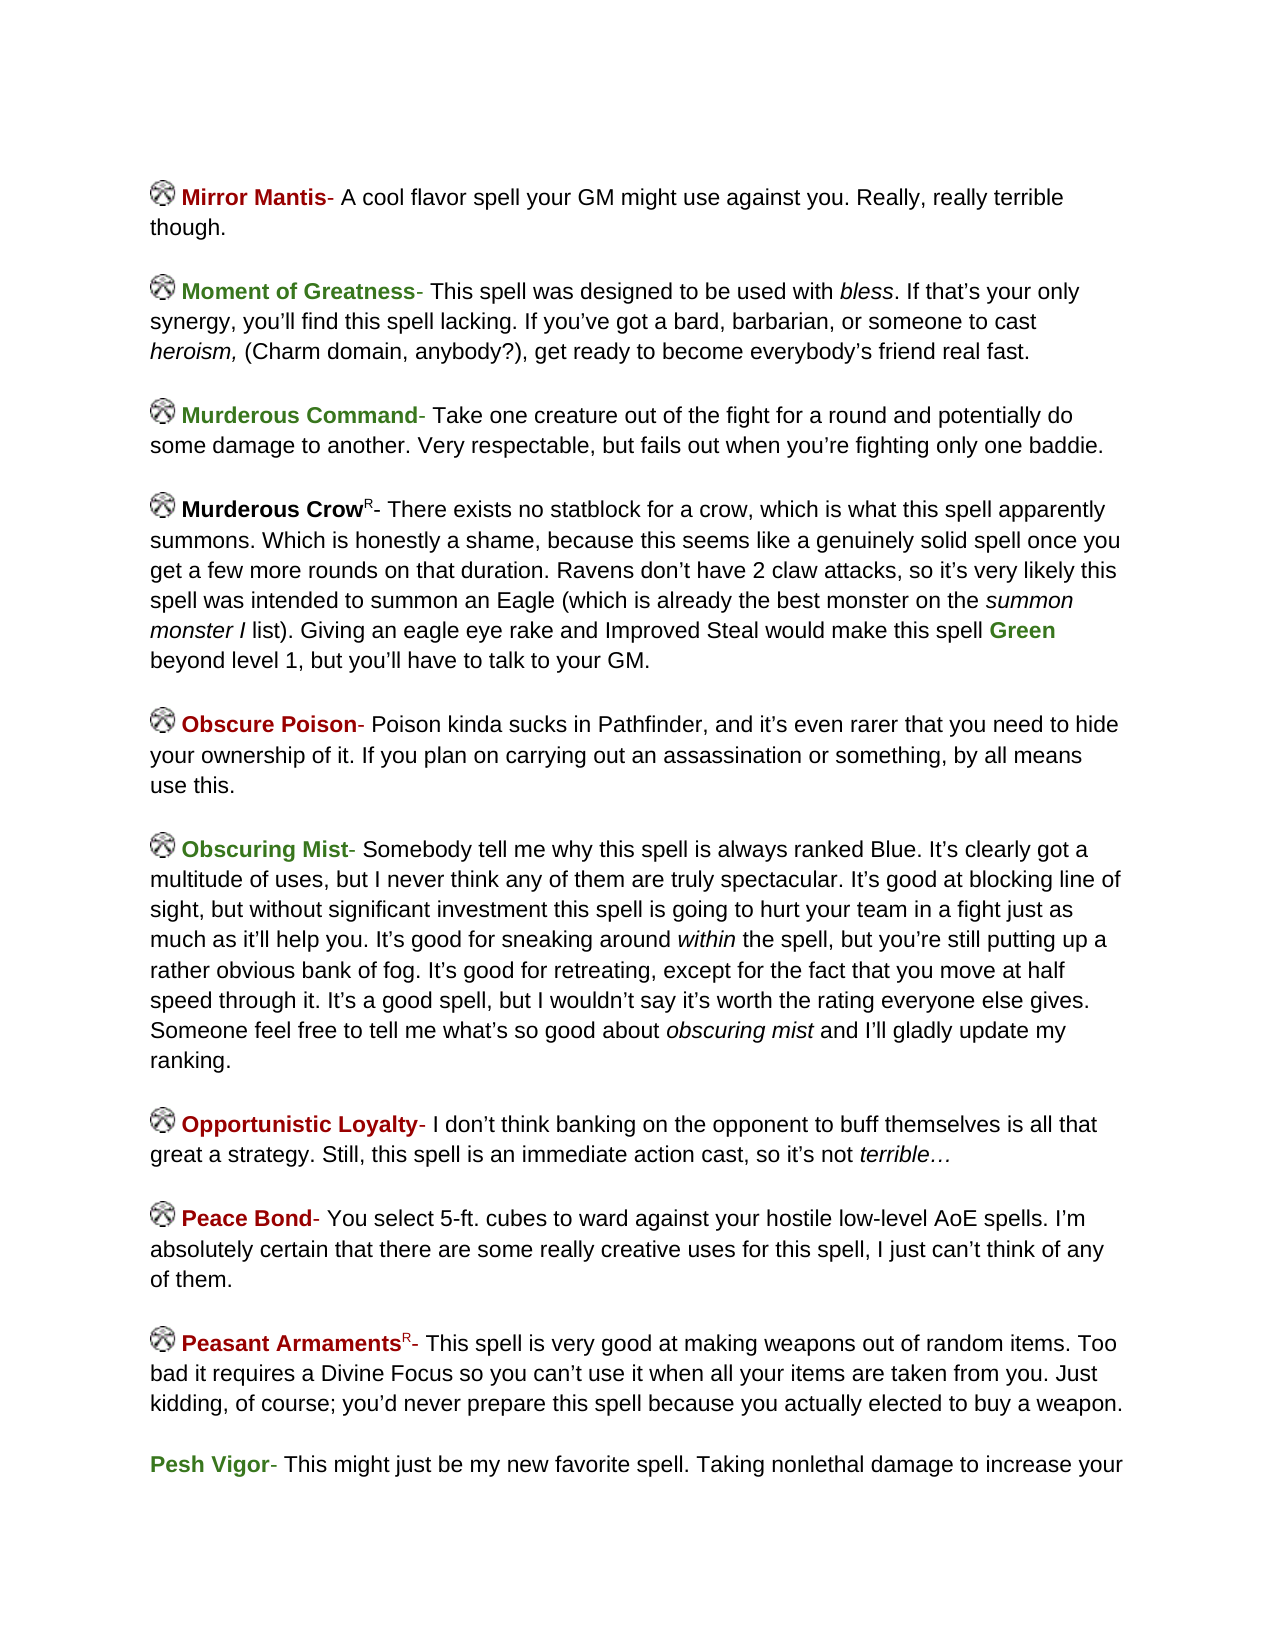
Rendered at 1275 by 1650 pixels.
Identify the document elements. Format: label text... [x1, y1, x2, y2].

text Murderous CrowR- There exists no statblock for a crow, which is what this spell apparently summons. Which is honestly a shame, because this seems like a genuinely solid spell once you get a few more rounds on that duration. Ravens don’t have 2 claw attacks, so it’s very likely this spell was intended to summon an Eagle (which is already the best monster on the summon monster I list). Giving an eagle eye rake and Improved Steal would make this spell Green beyond level 1, but you’ll have to talk to your GM. [150, 493, 1125, 674]
text Obscure Poison- Poison kinda sucks in Pathfinder, and it’s even rarer that you need to hide your ownership of it. If you plan on carrying out an assassination or something, by all means use this. [150, 708, 1125, 798]
text Obscuring Mist- Somebody tell me why this spell is always ranked Blue. It’s clearly got a multitude of uses, but I never think any of them are truly spectacular. It’s good at blocking line of sight, but without significant investment this spell is going to hurt your team in a fight just as much as it’ll help you. It’s good for sneaking around within the spell, but you’re still putting up a rather obvious bank of fog. It’s good for retreating, except for the fact that you move at half speed through it. It’s a good spell, but I wouldn’t say it’s worth the rating everyone else gives. Someone feel free to tell me what’s so good about obscuring mist and I’ll gladly update my ranking. [150, 832, 1125, 1074]
text Murderous Command- Take one creature out of the fight for a round and potentially do some damage to another. Very respectable, but fails out when you’re fighting only one baddie. [150, 399, 1125, 459]
text Peasant ArmamentsR- This spell is very good at making weapons out of random items. Too bad it requires a Divine Focus so you can’t use it when all your items are taken from you. Just kidding, of course; you’d never prepare this spell because you actually elected to buy a weapon. [150, 1326, 1125, 1417]
picture [150, 1326, 175, 1352]
picture [150, 398, 175, 424]
picture [150, 492, 175, 518]
text Moment of Greatness- This spell was designed to be used with bless. If that’s your only synergy, you’ll find this spell lacking. If you’ve got a bard, barbarian, or someone to cast heroism, (Charm domain, anybody?), get ready to become everybody’s friend real fast. [150, 274, 1125, 365]
picture [150, 707, 175, 733]
text Mirror Mantis- A cool flavor spell your GM might use against you. Really, really terrible though. [150, 180, 1125, 240]
text Pesh Vigor- This might just be my new favorite spell. Taking nonlethal damage to increase your [150, 1451, 1125, 1477]
picture [150, 1201, 175, 1227]
picture [150, 832, 175, 858]
picture [150, 180, 175, 206]
text Opportunistic Loyalty- I don’t think banking on the opponent to buff themselves is all that great a strategy. Still, this spell is an immediate action cast, so it’s not terrible… [150, 1108, 1125, 1168]
picture [150, 274, 175, 300]
text Peace Bond- You select 5-ft. cubes to ward against your hostile low-level AoE spells. I’m absolutely certain that there are some really creative uses for this spell, I just can’t think of any of them. [150, 1202, 1125, 1292]
picture [150, 1107, 175, 1133]
